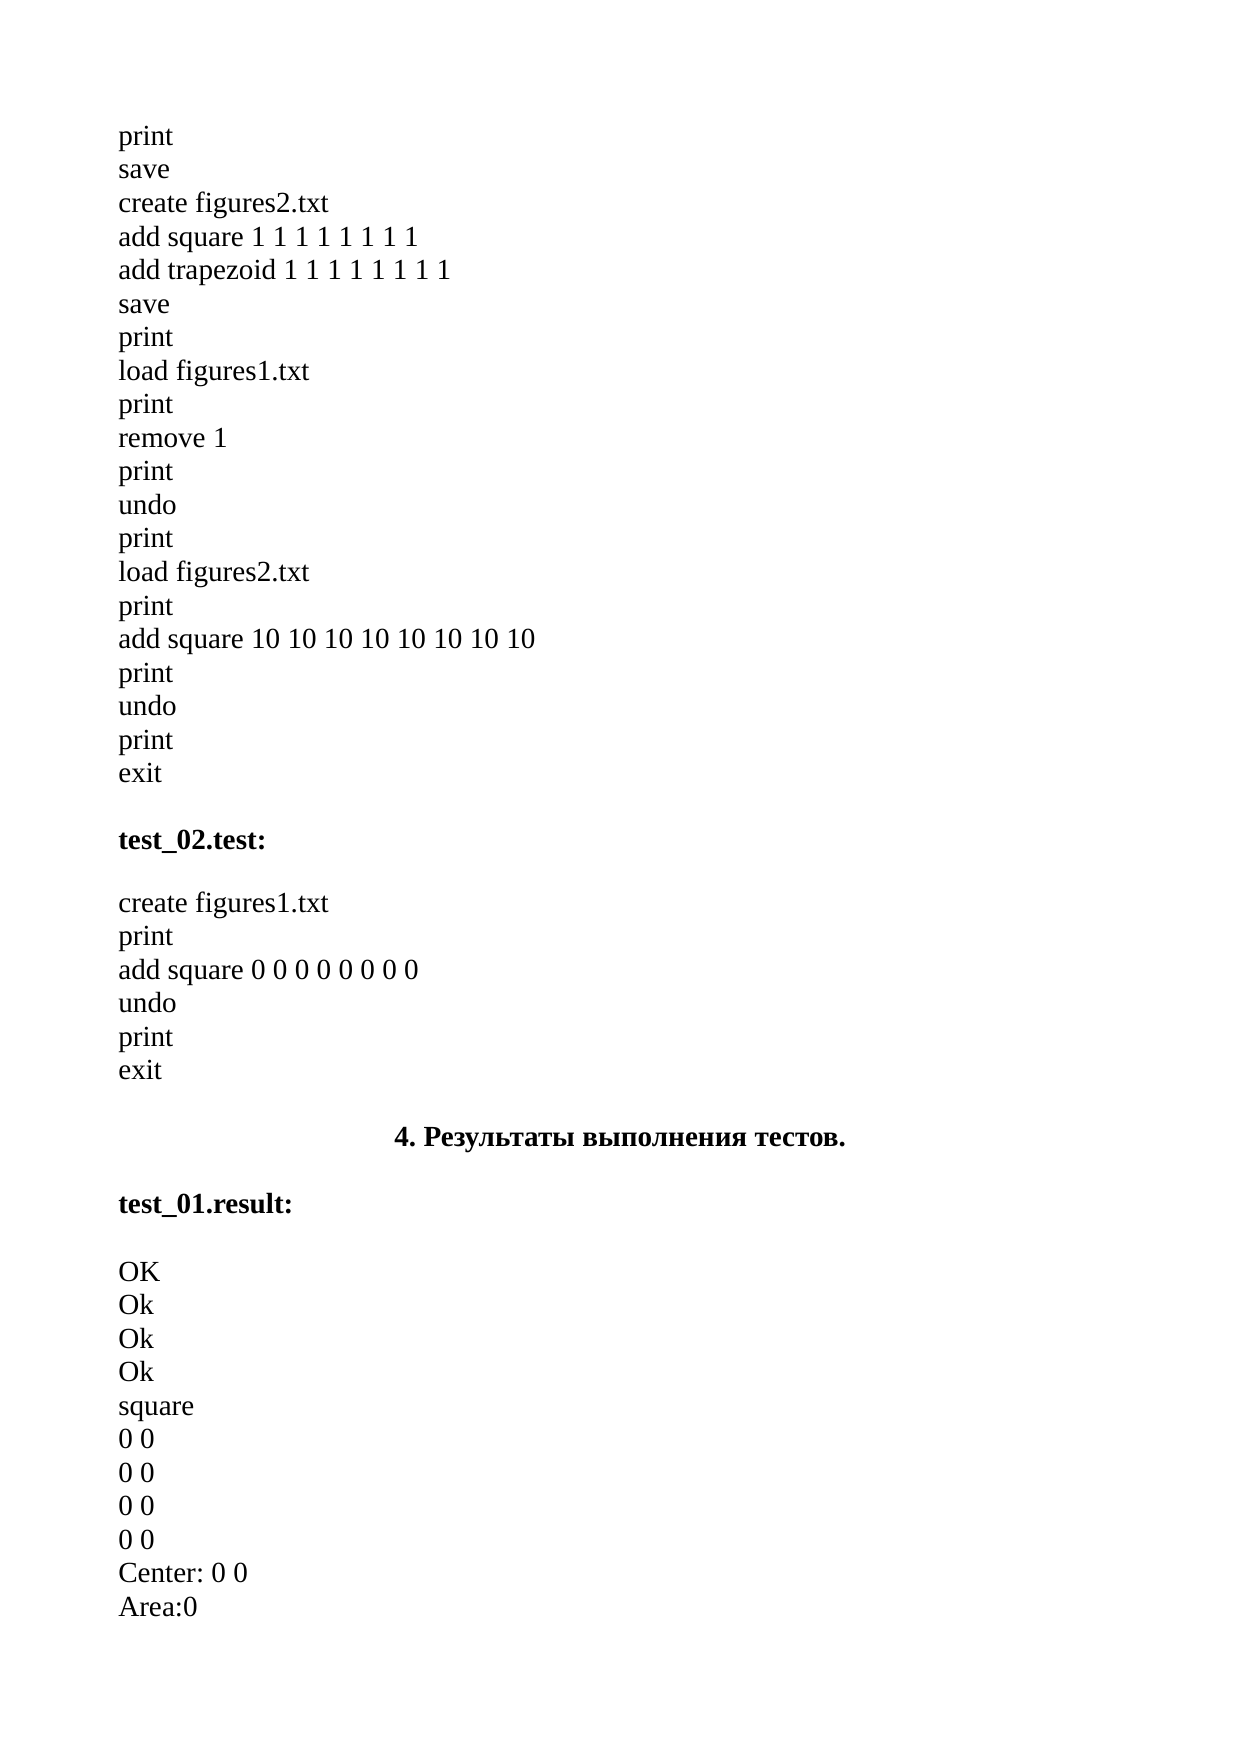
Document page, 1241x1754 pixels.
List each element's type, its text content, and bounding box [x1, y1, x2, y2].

text Area:0 [118, 1589, 1122, 1623]
text add trapezoid 1 1 1 1 1 1 1 1 [118, 252, 1122, 286]
text create figures2.txt [118, 185, 1122, 219]
text print [118, 319, 1122, 353]
text print [118, 918, 1122, 952]
text test_02.test: [118, 822, 1122, 856]
text 0 0 [118, 1421, 1122, 1455]
text square [118, 1388, 1122, 1421]
text Ok [118, 1354, 1122, 1388]
text remove 1 [118, 420, 1122, 453]
text print [118, 453, 1122, 487]
text 4. Результаты выполнения тестов. [118, 1119, 1122, 1153]
text OK [118, 1254, 1122, 1287]
text save [118, 286, 1122, 319]
text print [118, 521, 1122, 554]
text print [118, 1019, 1122, 1052]
text 0 0 [118, 1455, 1122, 1488]
text load figures1.txt [118, 353, 1122, 386]
text add square 10 10 10 10 10 10 10 10 [118, 621, 1122, 655]
text print [118, 588, 1122, 621]
text Ok [118, 1321, 1122, 1354]
text print [118, 655, 1122, 688]
text create figures1.txt [118, 885, 1122, 918]
text 0 0 [118, 1522, 1122, 1556]
text undo [118, 487, 1122, 521]
text print [118, 118, 1122, 152]
text Center: 0 0 [118, 1556, 1122, 1589]
text add square 1 1 1 1 1 1 1 1 [118, 219, 1122, 252]
text exit [118, 1052, 1122, 1086]
text exit [118, 755, 1122, 789]
text Ok [118, 1287, 1122, 1321]
text test_01.result: [118, 1187, 1122, 1220]
text add square 0 0 0 0 0 0 0 0 [118, 952, 1122, 985]
text print [118, 722, 1122, 755]
text load figures2.txt [118, 554, 1122, 588]
text print [118, 386, 1122, 420]
text 0 0 [118, 1488, 1122, 1522]
text undo [118, 985, 1122, 1019]
text undo [118, 688, 1122, 722]
text save [118, 152, 1122, 185]
